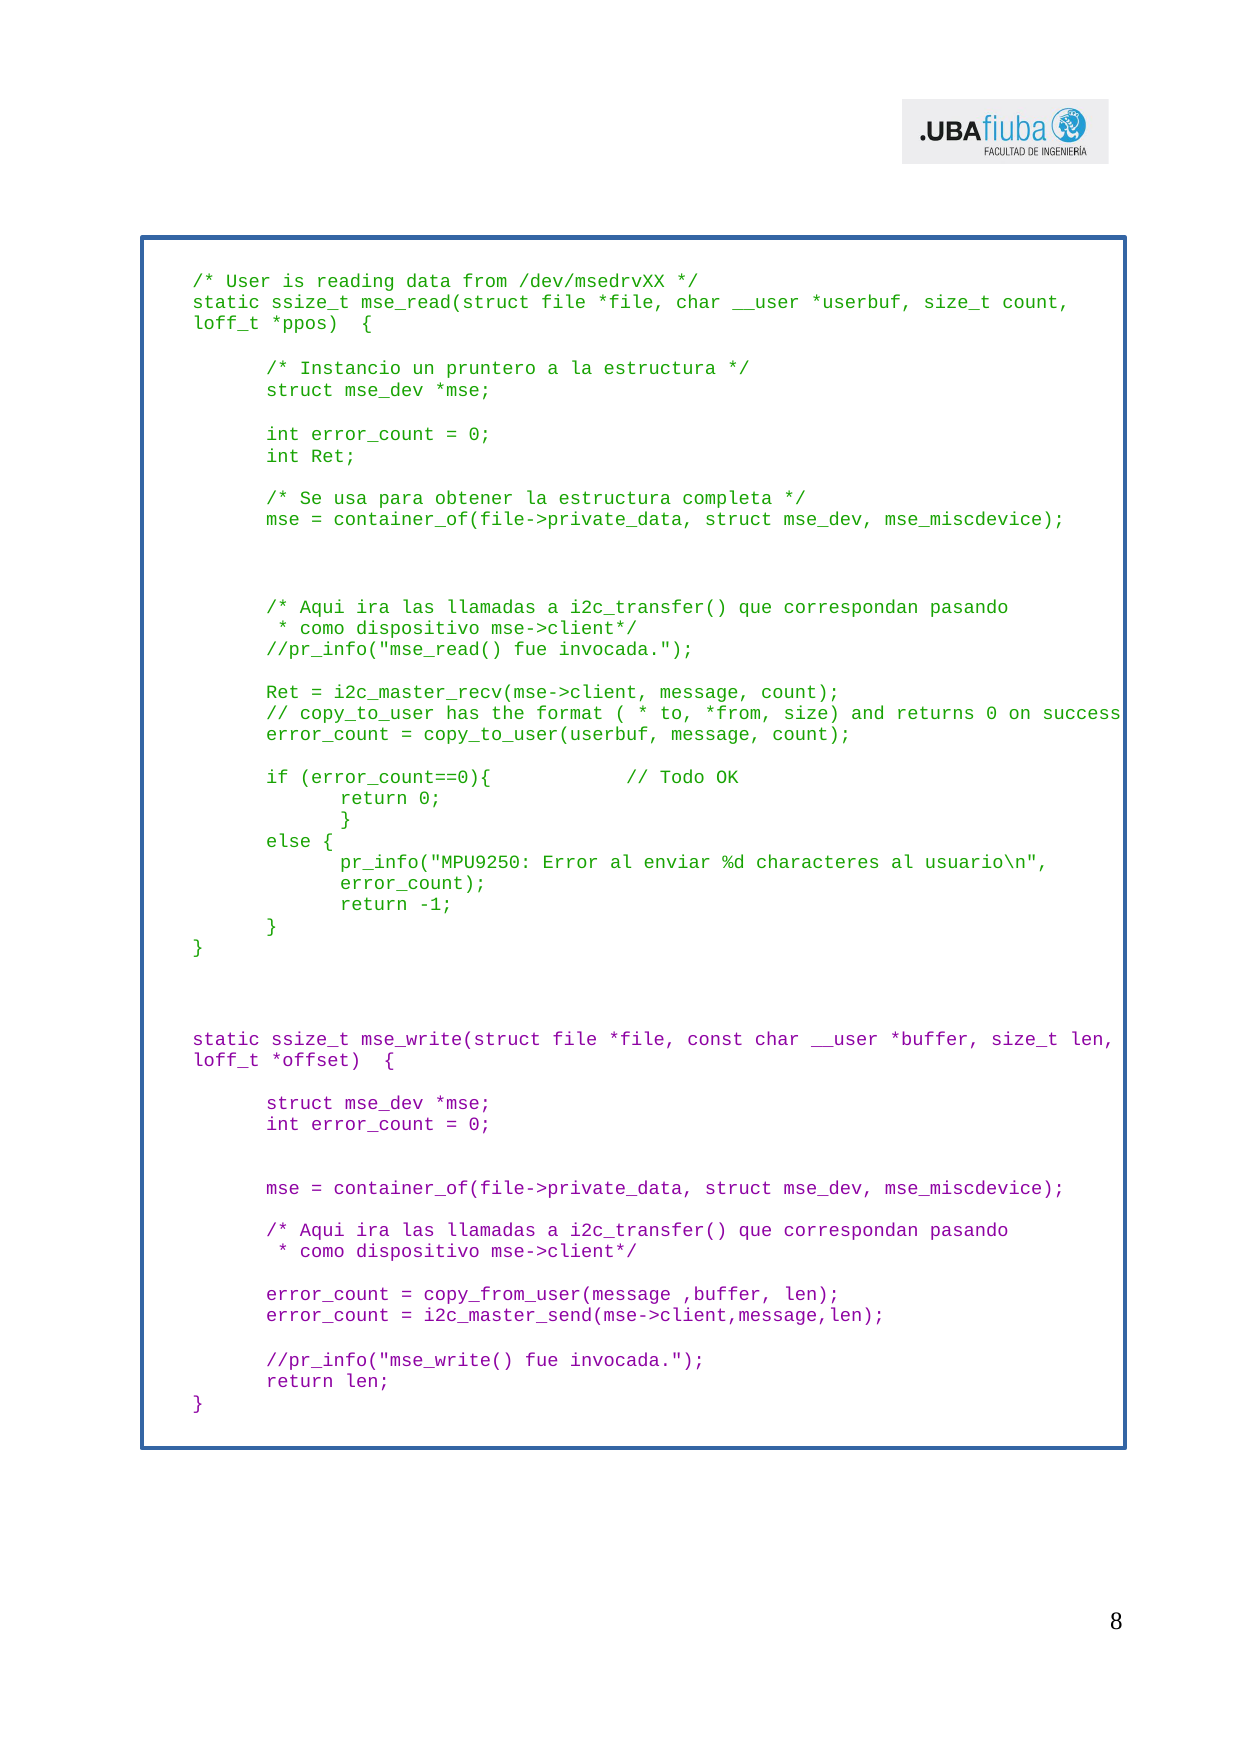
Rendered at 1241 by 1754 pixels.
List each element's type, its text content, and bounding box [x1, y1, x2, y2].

text int error_count = 0; [192, 425, 1122, 446]
text } [192, 916, 1122, 938]
text /* Instancio un pruntero a la estructura */ [192, 359, 1122, 380]
picture [902, 99, 1109, 164]
text * como dispositivo mse->client*/ [192, 619, 1122, 640]
text int error_count = 0; [192, 1115, 1122, 1136]
text mse = container_of(file->private_data, struct mse_dev, mse_miscdevice); [192, 1178, 1122, 1200]
text } [192, 938, 1122, 959]
text /* Aqui ira las llamadas a i2c_transfer() que correspondan pasando [192, 1221, 1122, 1242]
text struct mse_dev *mse; [192, 1093, 1122, 1115]
text Ret = i2c_master_recv(mse->client, message, count); [192, 683, 1122, 704]
text return len; [192, 1372, 1122, 1393]
text return 0; [192, 789, 1122, 810]
text * como dispositivo mse->client*/ [192, 1242, 1122, 1263]
text static ssize_t mse_write(struct file *file, const char __user *buffer, size_t len, loff_t *offset) { [192, 1030, 1122, 1072]
text return -1; [192, 895, 1122, 916]
text // copy_to_user has the format ( * to, *from, size) and returns 0 on success [192, 704, 1122, 725]
text static ssize_t mse_read(struct file *file, char __user *userbuf, size_t count, loff_t *ppos) { [192, 293, 1122, 335]
text /* Se usa para obtener la estructura completa */ [192, 489, 1122, 510]
text mse = container_of(file->private_data, struct mse_dev, mse_miscdevice); [192, 510, 1122, 531]
text } [192, 810, 1122, 831]
text error_count); [192, 874, 1122, 895]
text //pr_info("mse_read() fue invocada."); [192, 640, 1122, 661]
text /* User is reading data from /dev/msedrvXX */ [192, 272, 1122, 293]
text error_count = copy_to_user(userbuf, message, count); [192, 725, 1122, 746]
text //pr_info("mse_write() fue invocada."); [192, 1351, 1122, 1372]
text error_count = i2c_master_send(mse->client,message,len); [192, 1306, 1122, 1327]
text int Ret; [192, 446, 1122, 468]
text pr_info("MPU9250: Error al enviar %d characteres al usuario\n", [192, 853, 1122, 874]
text } [192, 1393, 1122, 1415]
text else { [192, 831, 1122, 853]
text error_count = copy_from_user(message ,buffer, len); [192, 1285, 1122, 1306]
text struct mse_dev *mse; [192, 380, 1122, 402]
text if (error_count==0){ // Todo OK [192, 768, 1122, 789]
text /* Aqui ira las llamadas a i2c_transfer() que correspondan pasando [192, 598, 1122, 619]
